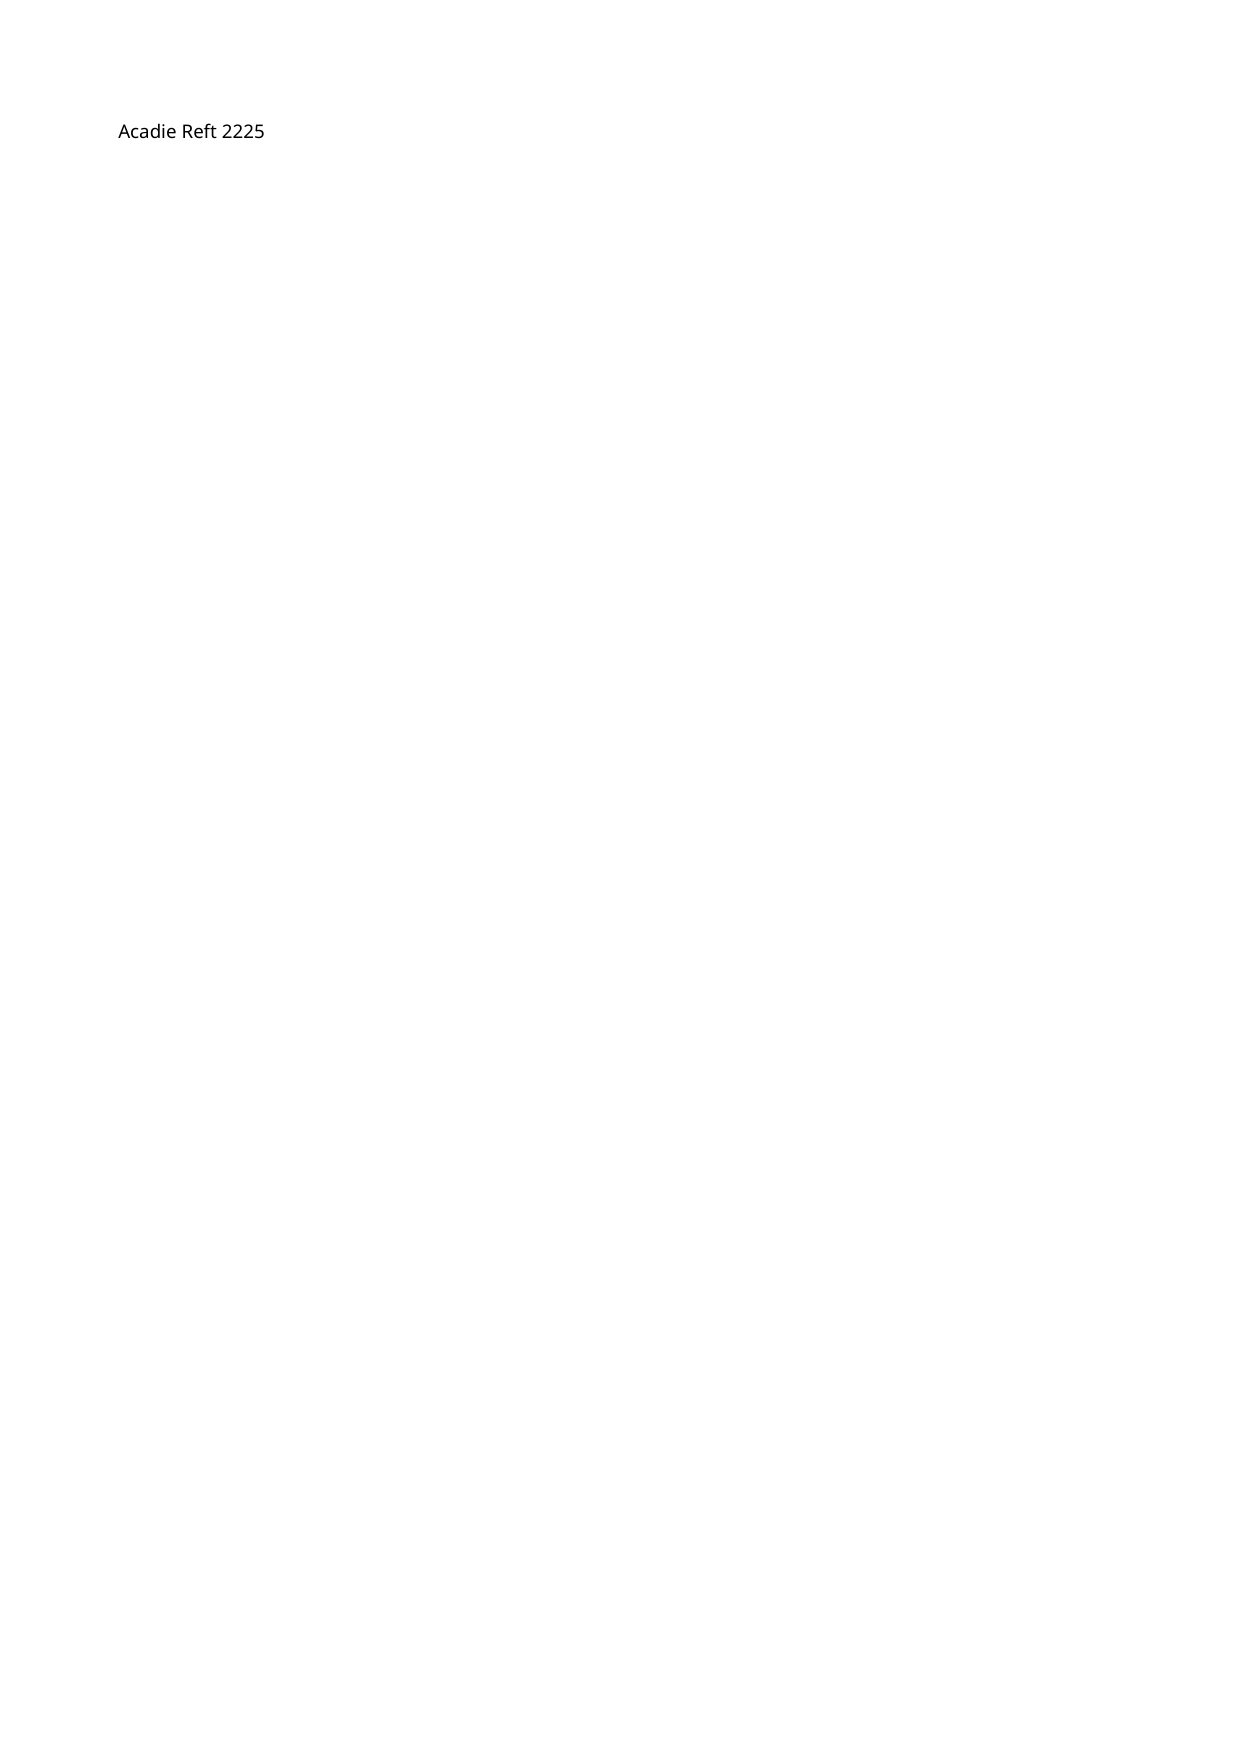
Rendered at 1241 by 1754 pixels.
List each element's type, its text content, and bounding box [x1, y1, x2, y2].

text Acadie Reft 2225 [118, 118, 1122, 144]
